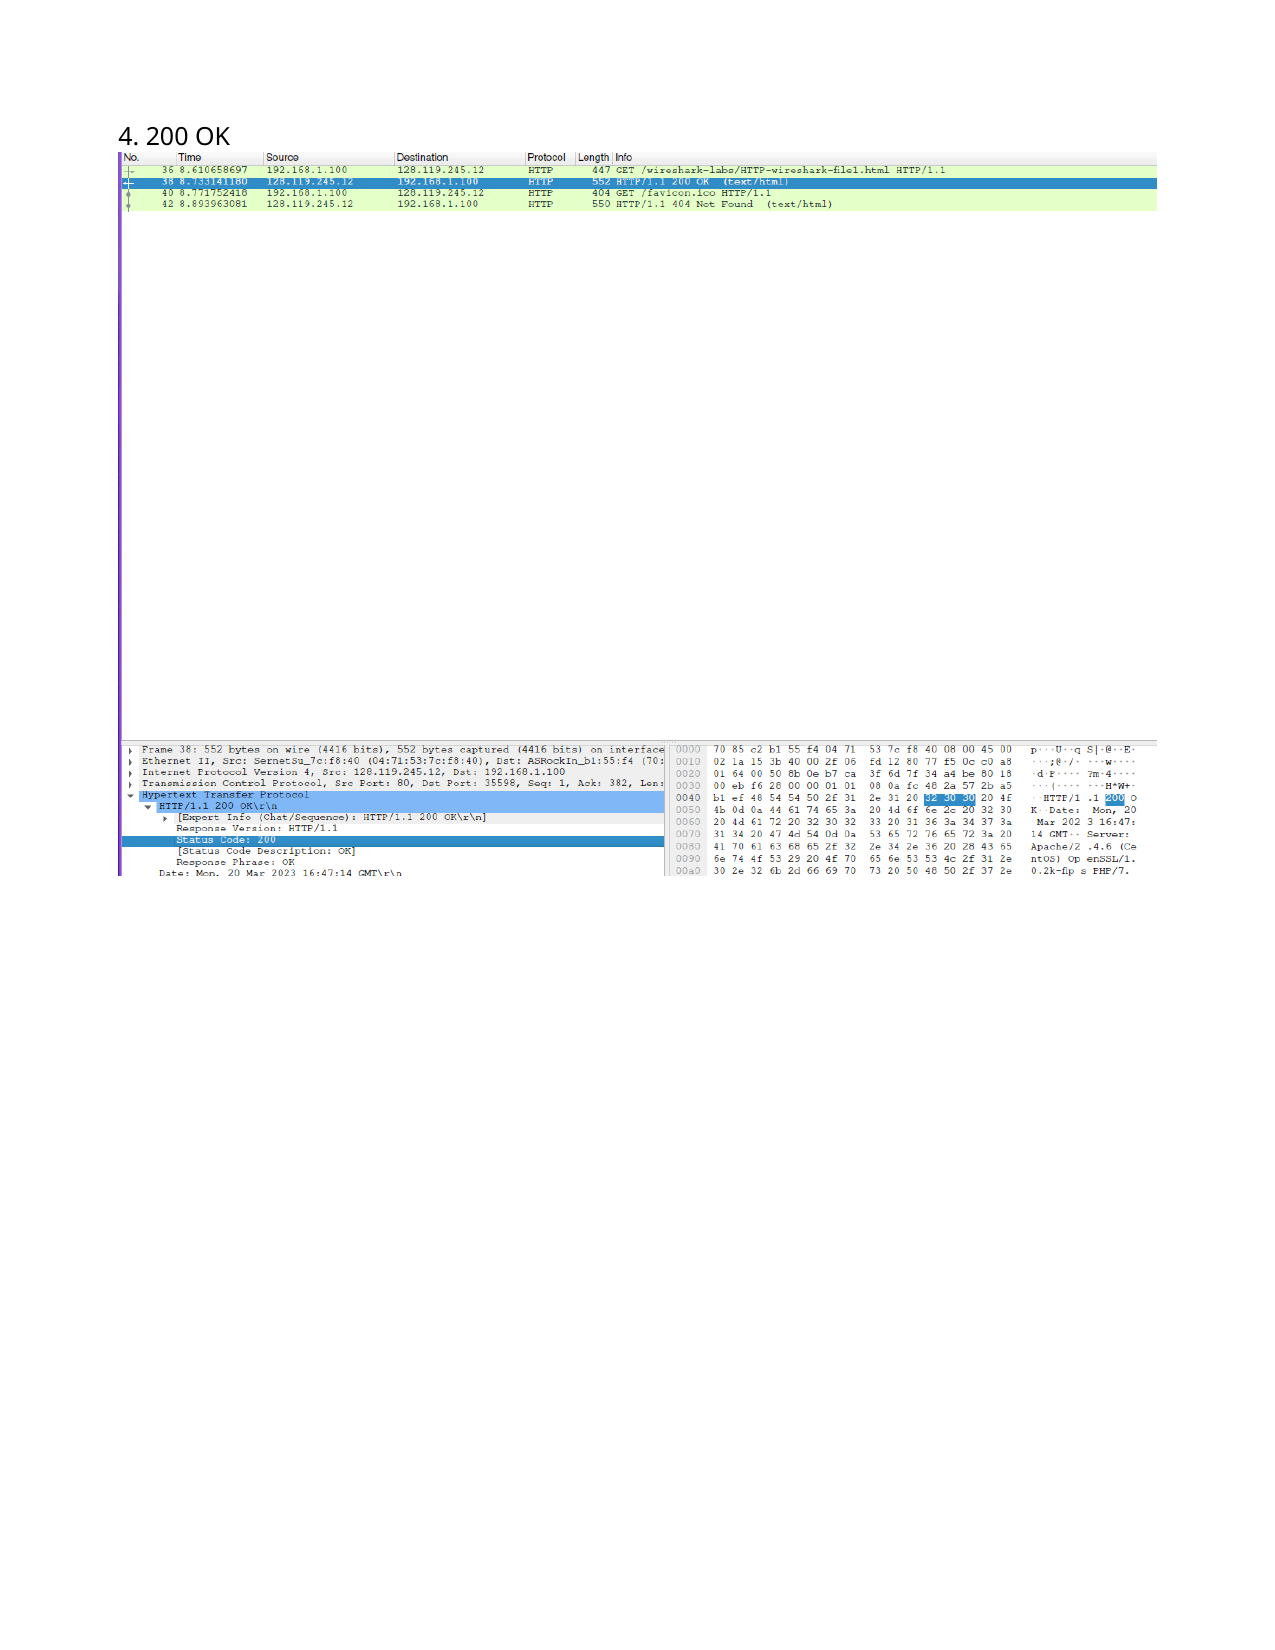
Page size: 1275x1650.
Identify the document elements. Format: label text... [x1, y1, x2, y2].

text 4. 200 OK [118, 118, 1157, 152]
picture [118, 152, 1157, 876]
